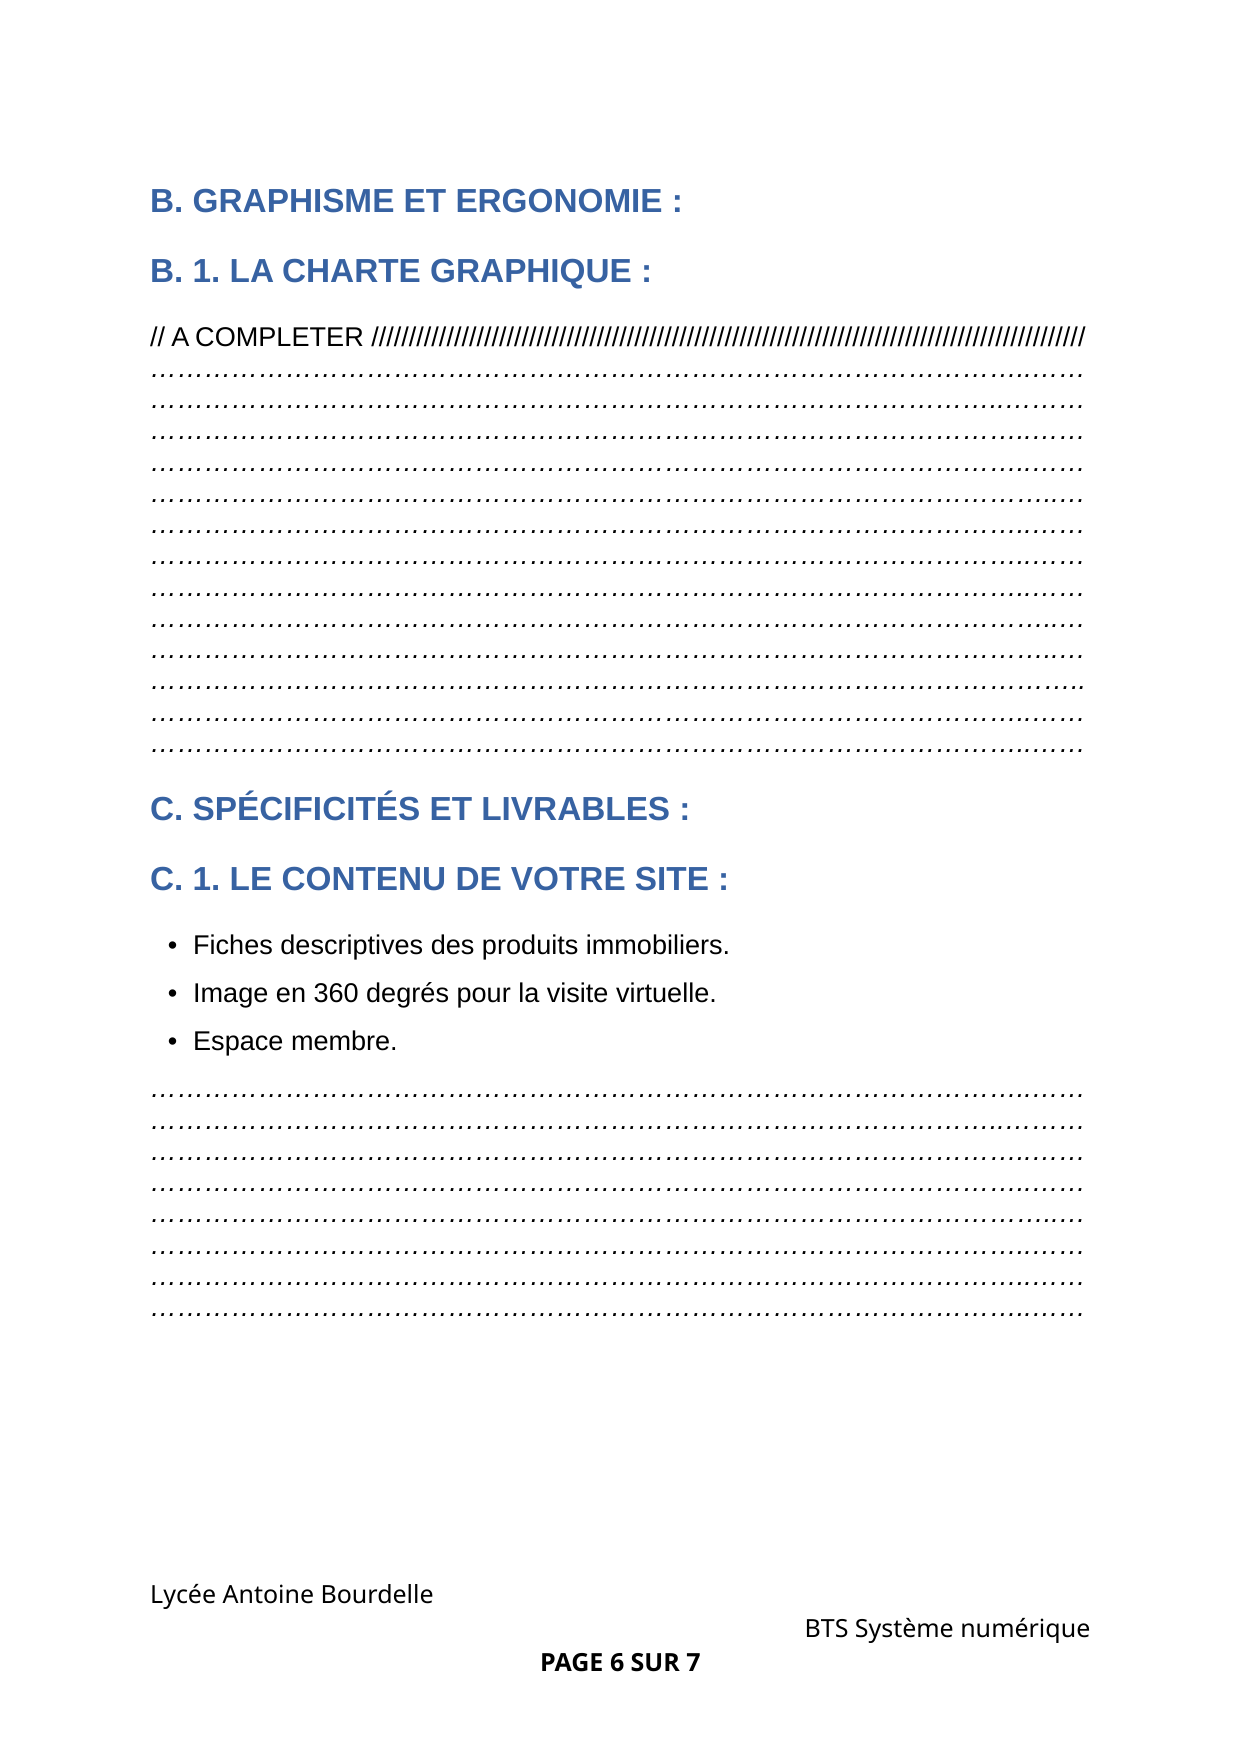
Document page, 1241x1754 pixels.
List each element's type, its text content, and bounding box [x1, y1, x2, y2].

subtitle C. 1. le contenu de votre site : [150, 859, 1090, 897]
text ……………………………………………………………………………………..…… …………………………………………………………………………………..……… ……………………………………………………………………………………..…… ……………………………………………………………………………………..…… ………………………………………………………………………………………..… ……………………………………………………………………………………..…… ……………………………………………………………………………………..…… ……………………………………………………………………………………..…… [150, 1072, 1090, 1322]
text ………………………………………………………………………………………..… ………………………………………………………………………………………..… ………………………………………………………………………………………….. [150, 602, 1090, 696]
list Espace membre. [168, 1024, 1090, 1056]
subtitle B. 1. La charte graphique : [150, 251, 1090, 289]
text ……………………………………………………………………………………..…… [150, 727, 1090, 758]
text ……………………………………………………………………………………..…… …………………………………………………………………………………..……… ……………………………………………………………………………………..…… ……………………………………………………………………………………..…… ………………………………………………………………………………………..… ……………………………………………………………………………………..…… ……………………………………………………………………………………..…… ……………………………………………………………………………………..…… [150, 352, 1090, 602]
subtitle B. Graphisme et ergonomie : [150, 181, 1090, 220]
list Fiches descriptives des produits immobiliers. [168, 929, 1090, 960]
text ……………………………………………………………………………………..…… [150, 696, 1090, 727]
text // A COMPLETER /////////////////////////////////////////////////////////////////////////////////////////////// [150, 321, 1090, 352]
subtitle C. spécificités et livrables : [150, 789, 1090, 828]
list Image en 360 degrés pour la visite virtuelle. [168, 977, 1090, 1008]
